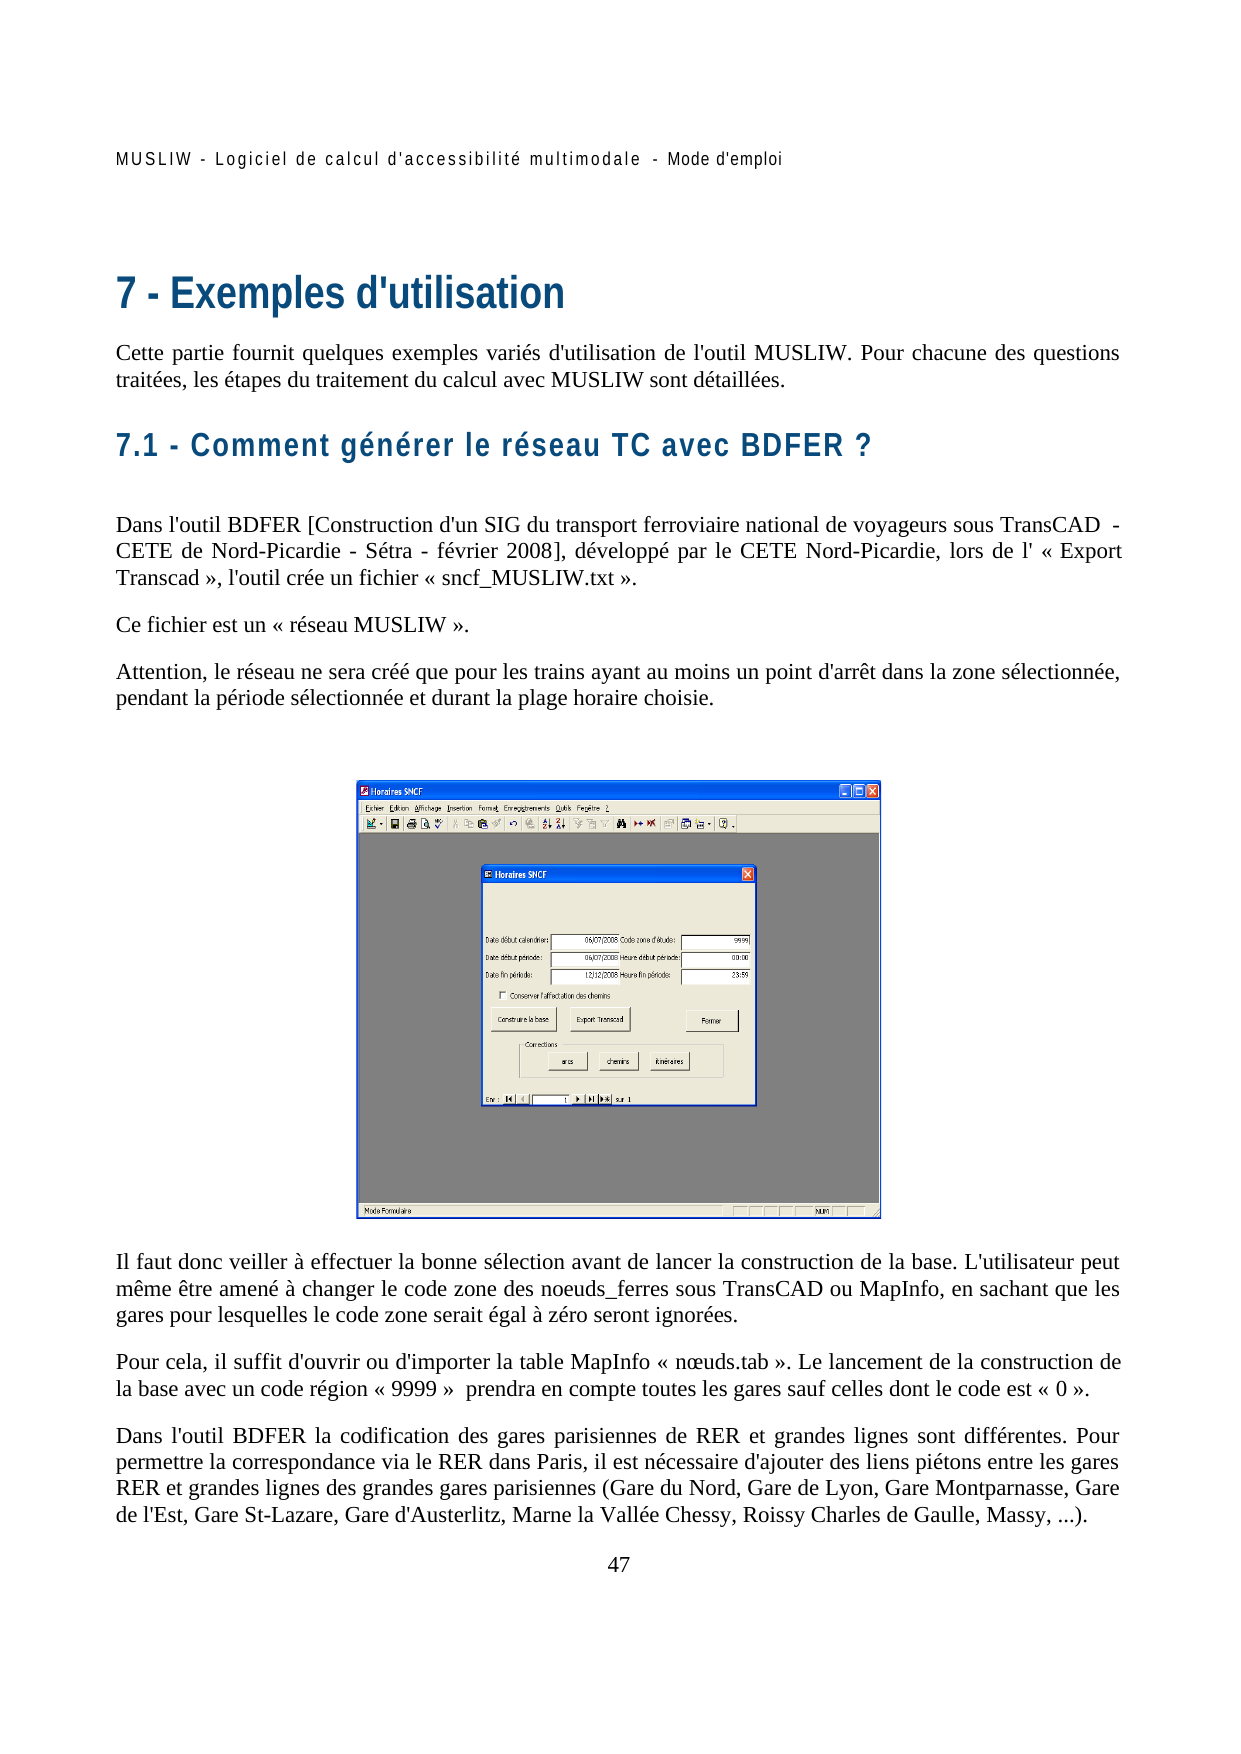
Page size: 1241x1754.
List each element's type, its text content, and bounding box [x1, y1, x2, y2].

subtitle Comment générer le réseau TC avec BDFER ? [116, 426, 1122, 464]
text Pour cela, il suffit d'ouvrir ou d'importer la table MapInfo « nœuds.tab ». Le lancement de la construction de la base avec un code région « 9999 » prendra en compte toutes les gares sauf celles dont le code est « 0 ». [116, 1348, 1122, 1401]
text Ce fichier est un « réseau MUSLIW ». [116, 611, 1122, 637]
text Il faut donc veiller à effectuer la bonne sélection avant de lancer la construction de la base. L'utilisateur peut même être amené à changer le code zone des noeuds_ferres sous TransCAD ou MapInfo, en sachant que les gares pour lesquelles le code zone serait égal à zéro seront ignorées. [116, 1248, 1122, 1327]
text Dans l'outil BDFER [Construction d'un SIG du transport ferroviaire national de voyageurs sous TransCAD - CETE de Nord-Picardie - Sétra - février 2008], développé par le CETE Nord-Picardie, lors de l' « Export Transcad », l'outil crée un fichier « sncf_MUSLIW.txt ». [116, 511, 1122, 590]
picture [356, 780, 882, 1219]
text Dans l'outil BDFER la codification des gares parisiennes de RER et grandes lignes sont différentes. Pour permettre la correspondance via le RER dans Paris, il est nécessaire d'ajouter des liens piétons entre les gares RER et grandes lignes des grandes gares parisiennes (Gare du Nord, Gare de Lyon, Gare Montparnasse, Gare de l'Est, Gare St-Lazare, Gare d'Austerlitz, Marne la Vallée Chessy, Roissy Charles de Gaulle, Massy, ...). [116, 1422, 1122, 1527]
text Cette partie fournit quelques exemples variés d'utilisation de l'outil MUSLIW. Pour chacune des questions traitées, les étapes du traitement du calcul avec MUSLIW sont détaillées. [116, 339, 1122, 392]
subtitle Exemples d'utilisation [116, 266, 1122, 319]
text Attention, le réseau ne sera créé que pour les trains ayant au moins un point d'arrêt dans la zone sélectionnée, pendant la période sélectionnée et durant la plage horaire choisie. [116, 658, 1122, 711]
